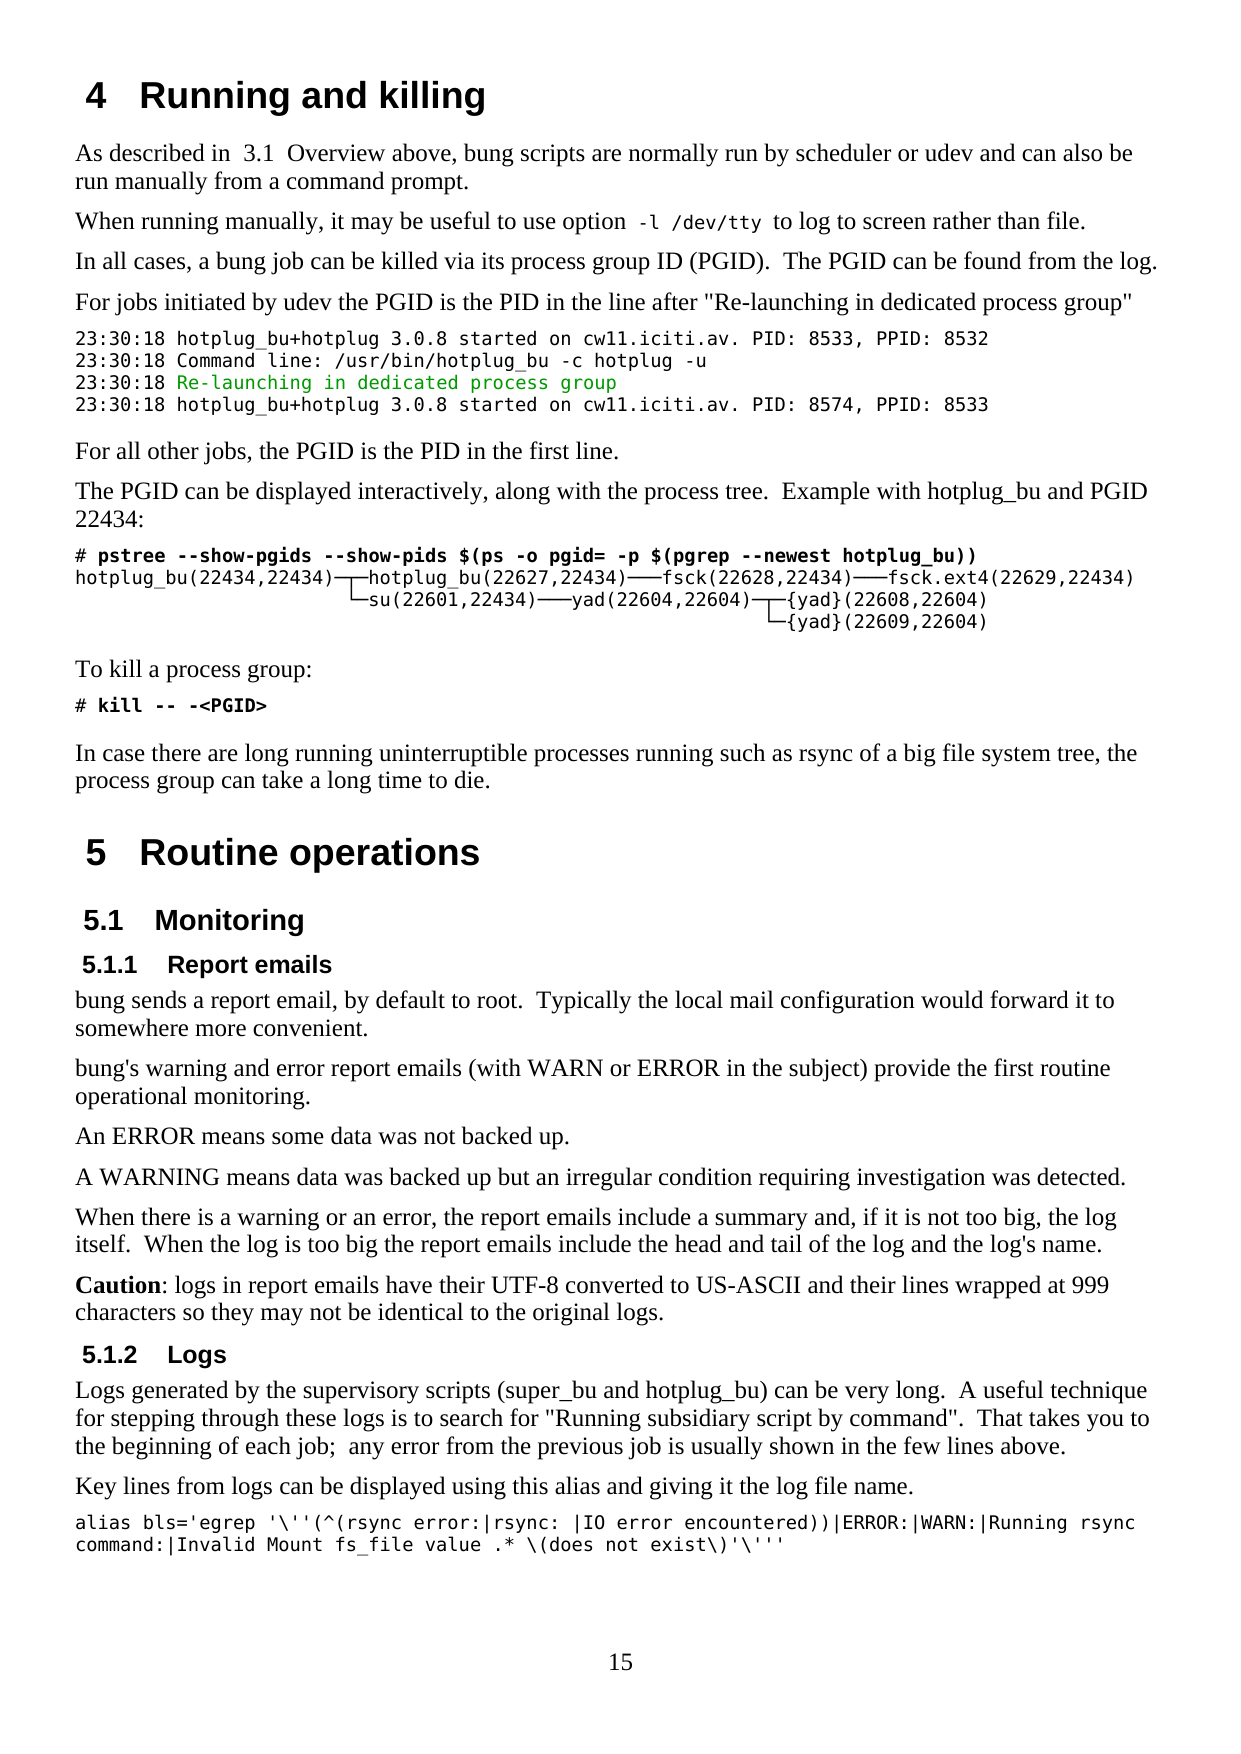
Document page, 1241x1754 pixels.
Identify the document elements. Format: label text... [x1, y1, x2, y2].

text hotplug_bu(22434,22434)─┬─hotplug_bu(22627,22434)───fsck(22628,22434)───fsck.ext4(22629,22434) [75, 567, 1166, 589]
text # kill -- -<PGID> [75, 695, 1166, 717]
subtitle Running and killing [75, 75, 1166, 117]
text Logs generated by the supervisory scripts (super_bu and hotplug_bu) can be very long. A useful technique for stepping through these logs is to search for "Running subsidiary script by command". That takes you to the beginning of each job; any error from the previous job is usually shown in the few lines above. [75, 1377, 1166, 1460]
text As described in 3.1 Overview above, bung scripts are normally run by scheduler or udev and can also be run manually from a command prompt. [75, 139, 1166, 195]
text bung's warning and error report emails (with WARN or ERROR in the subject) provide the first routine operational monitoring. [75, 1054, 1166, 1110]
text └─su(22601,22434)───yad(22604,22604)─┬─{yad}(22608,22604) [75, 589, 1166, 611]
text To kill a process group: [75, 655, 1166, 682]
text The PGID can be displayed interactively, along with the process tree. Example with hotplug_bu and PGID 22434: [75, 477, 1166, 533]
text # pstree --show-pgids --show-pids $(ps -o pgid= -p $(pgrep --newest hotplug_bu)) [75, 545, 1166, 567]
text Caution: logs in report emails have their UTF-8 converted to US-ASCII and their lines wrapped at 999 characters so they may not be identical to the original logs. [75, 1271, 1166, 1326]
text In case there are long running uninterruptible processes running such as rsync of a big file system tree, the process group can take a long time to die. [75, 739, 1166, 794]
text Key lines from logs can be displayed using this alias and giving it the log file name. [75, 1472, 1166, 1500]
subtitle Logs [75, 1341, 1166, 1369]
text 23:30:18 Re-launching in dedicated process group [75, 372, 1166, 393]
subtitle Routine operations [75, 832, 1166, 873]
text When there is a warning or an error, the report emails include a summary and, if it is not too big, the log itself. When the log is too big the report emails include the head and tail of the log and the log's name. [75, 1203, 1166, 1258]
text An ERROR means some data was not backed up. [75, 1122, 1166, 1150]
text When running manually, it may be useful to use option -l /dev/tty to log to screen rather than file. [75, 207, 1166, 235]
text 23:30:18 hotplug_bu+hotplug 3.0.8 started on cw11.iciti.av. PID: 8533, PPID: 8532 [75, 328, 1166, 350]
text └─{yad}(22609,22604) [75, 611, 1166, 633]
text In all cases, a bung job can be killed via its process group ID (PGID). The PGID can be found from the log. [75, 247, 1166, 275]
text For all other jobs, the PGID is the PID in the first line. [75, 437, 1166, 465]
text A WARNING means data was backed up but an irregular condition requiring investigation was detected. [75, 1163, 1166, 1190]
subtitle Monitoring [75, 903, 1166, 936]
subtitle Report emails [75, 951, 1166, 979]
text 23:30:18 hotplug_bu+hotplug 3.0.8 started on cw11.iciti.av. PID: 8574, PPID: 8533 [75, 393, 1166, 415]
text For jobs initiated by udev the PGID is the PID in the line after "Re-launching in dedicated process group" [75, 288, 1166, 315]
text alias bls='egrep '\''(^(rsync error:|rsync: |IO error encountered))|ERROR:|WARN:|Running rsync command:|Invalid Mount fs_file value .* \(does not exist\)'\''' [75, 1512, 1166, 1556]
text 23:30:18 Command line: /usr/bin/hotplug_bu -c hotplug -u [75, 350, 1166, 372]
text bung sends a report email, by default to root. Typically the local mail configuration would forward it to somewhere more convenient. [75, 987, 1166, 1042]
